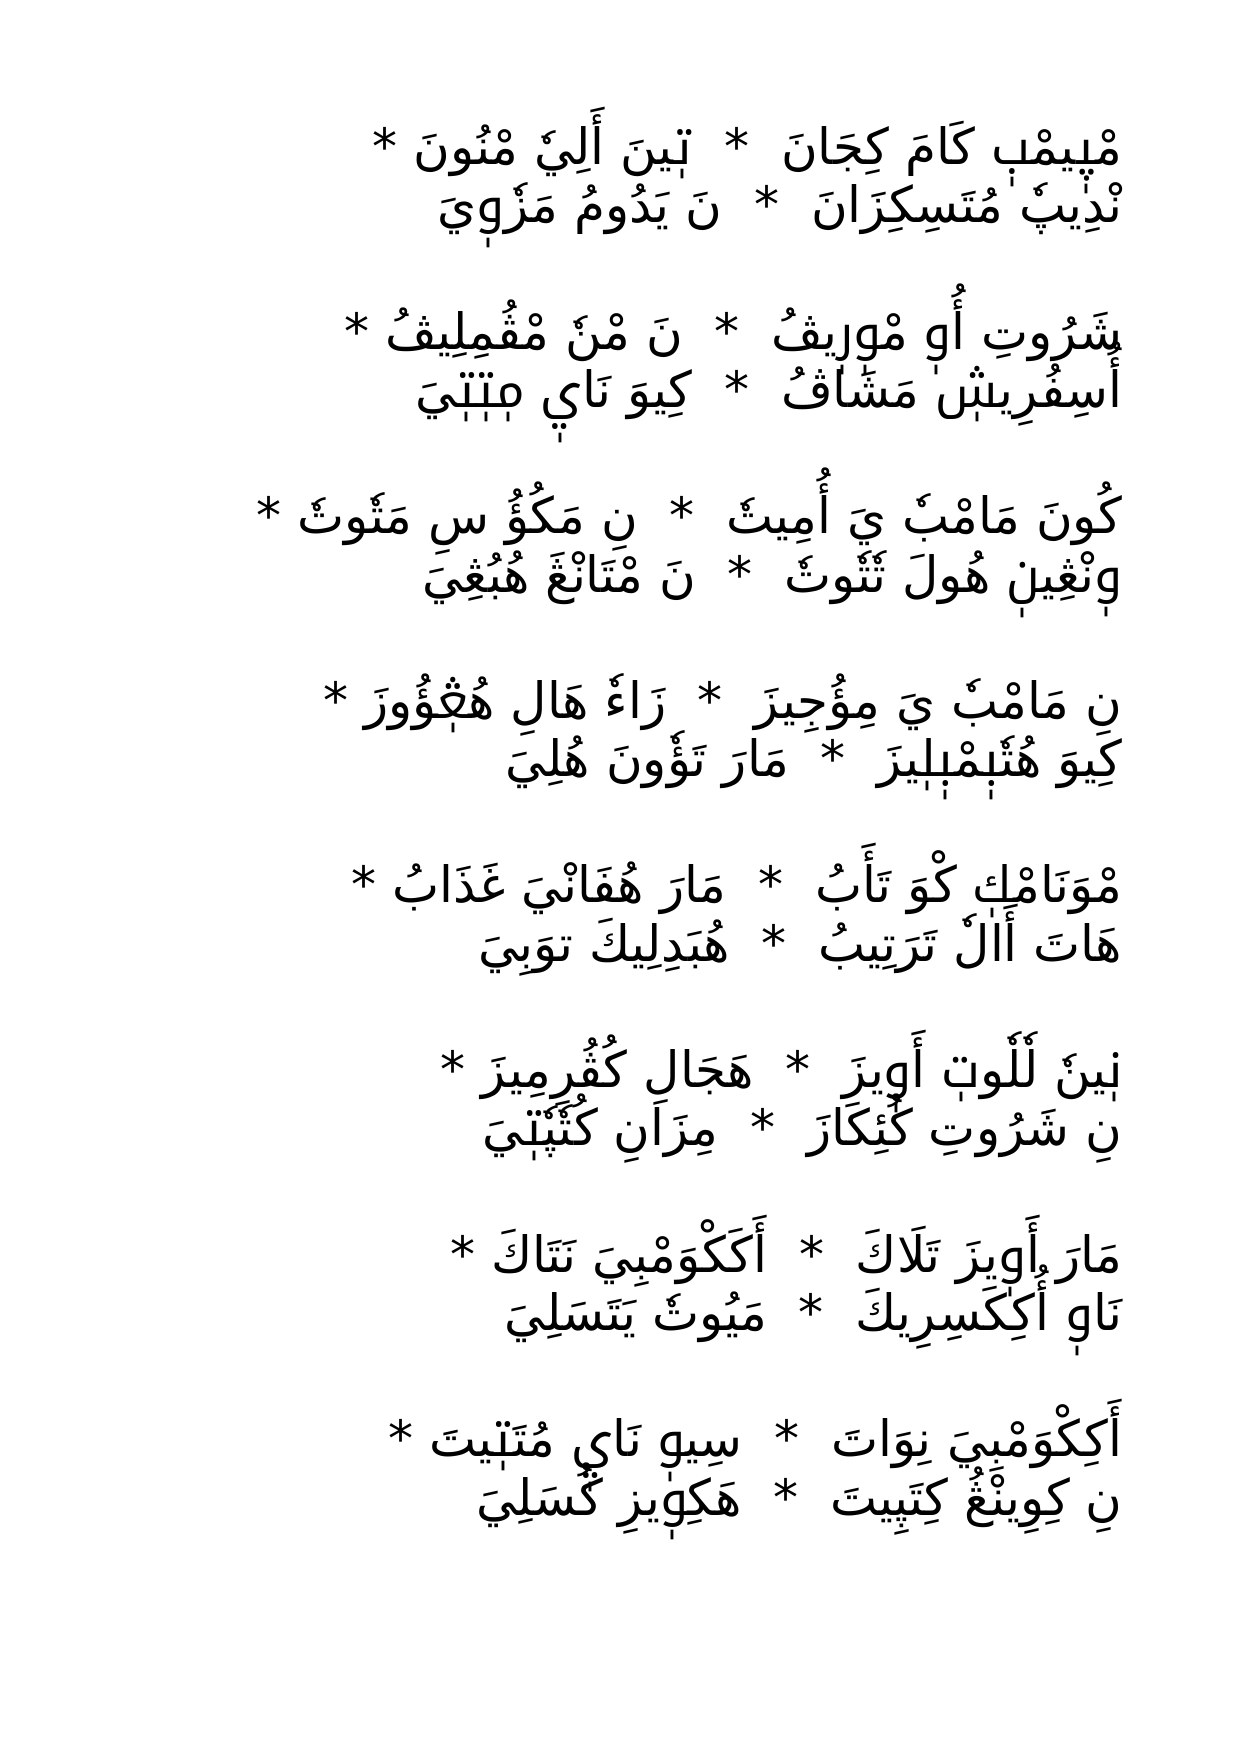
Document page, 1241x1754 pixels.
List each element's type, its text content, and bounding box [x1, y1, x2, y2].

text هَاتَ أَالٗ تَرَتِيبُ * هُبَدِلِيكَ توَبِيَ [118, 915, 1122, 973]
text مْوَنَامْكٖ كْوَ تَأَبُ * مَارَ هُفَانْيَ غَذَابُ * [118, 856, 1122, 915]
text أُسِفُرِيشٖ مَشَاڤُ * كِيوَ نَايٖ مٖتٖتٖيَ [118, 361, 1122, 419]
text أَكِكْوَمْبِيَ نِوَاتَ * سِيوٖ نَايٖ مُتَتٖيتَ * [118, 1410, 1122, 1468]
text نْدِيپٗ مُتَسِكِزَانَ * نَ يَدُومُ مَزٗوٖيَ [118, 176, 1122, 234]
text نَاوٖ أُكِكَسِرِيكَ * مَيُوتٗ يَتَسَلِيَ [118, 1284, 1122, 1342]
text نِ مَامْبٗ يَ مِؤُجِيزَ * زَاءٗ هَالِ هُڠٖؤُوزَ * [118, 672, 1122, 730]
text نٖينٗ لٗلٗوتٖ أَوٖيزَ * هَجَالِ كُڤُرِمِيزَ * [118, 1041, 1122, 1099]
text وٖنْڠِينٖ هُولَ تٗتٗوتٗ * نَ مْتَانْڠَ هُبُڠِيَ [118, 546, 1122, 604]
text كِيوَ هُتٗبٖمْبٖلٖيزَ * مَارَ تَؤٗونَ هُلِيَ [118, 730, 1122, 788]
text شَرُوتِ أُوٖ مْوٖرٖيڤُ * نَ مْنٗ مْڤُمِلِيڤُ * [118, 303, 1122, 361]
text كُونَ مَامْبٗ يَ أُمِيتٗ * نِ مَكُؤُ سِ مَتٗوتٗ * [118, 487, 1122, 546]
text مْپٖيمْبٖ كَامَ كِجَانَ * تٖينَ أَلِيٗ مْنُونَ * [118, 118, 1122, 176]
text نِ كِوِينْڠُ كِتَپِيتَ * هَكِوٖيزِ كُسَلِيَ [118, 1468, 1122, 1527]
text نِ شَرُوتِ كُئِكَازَ * مِزَانِ كُتٗپٗتٖيَ [118, 1099, 1122, 1157]
text مَارَ أَوٖيزَ تَلَاكَ * أَكَكْوَمْبِيَ نَتَاكَ * [118, 1226, 1122, 1284]
